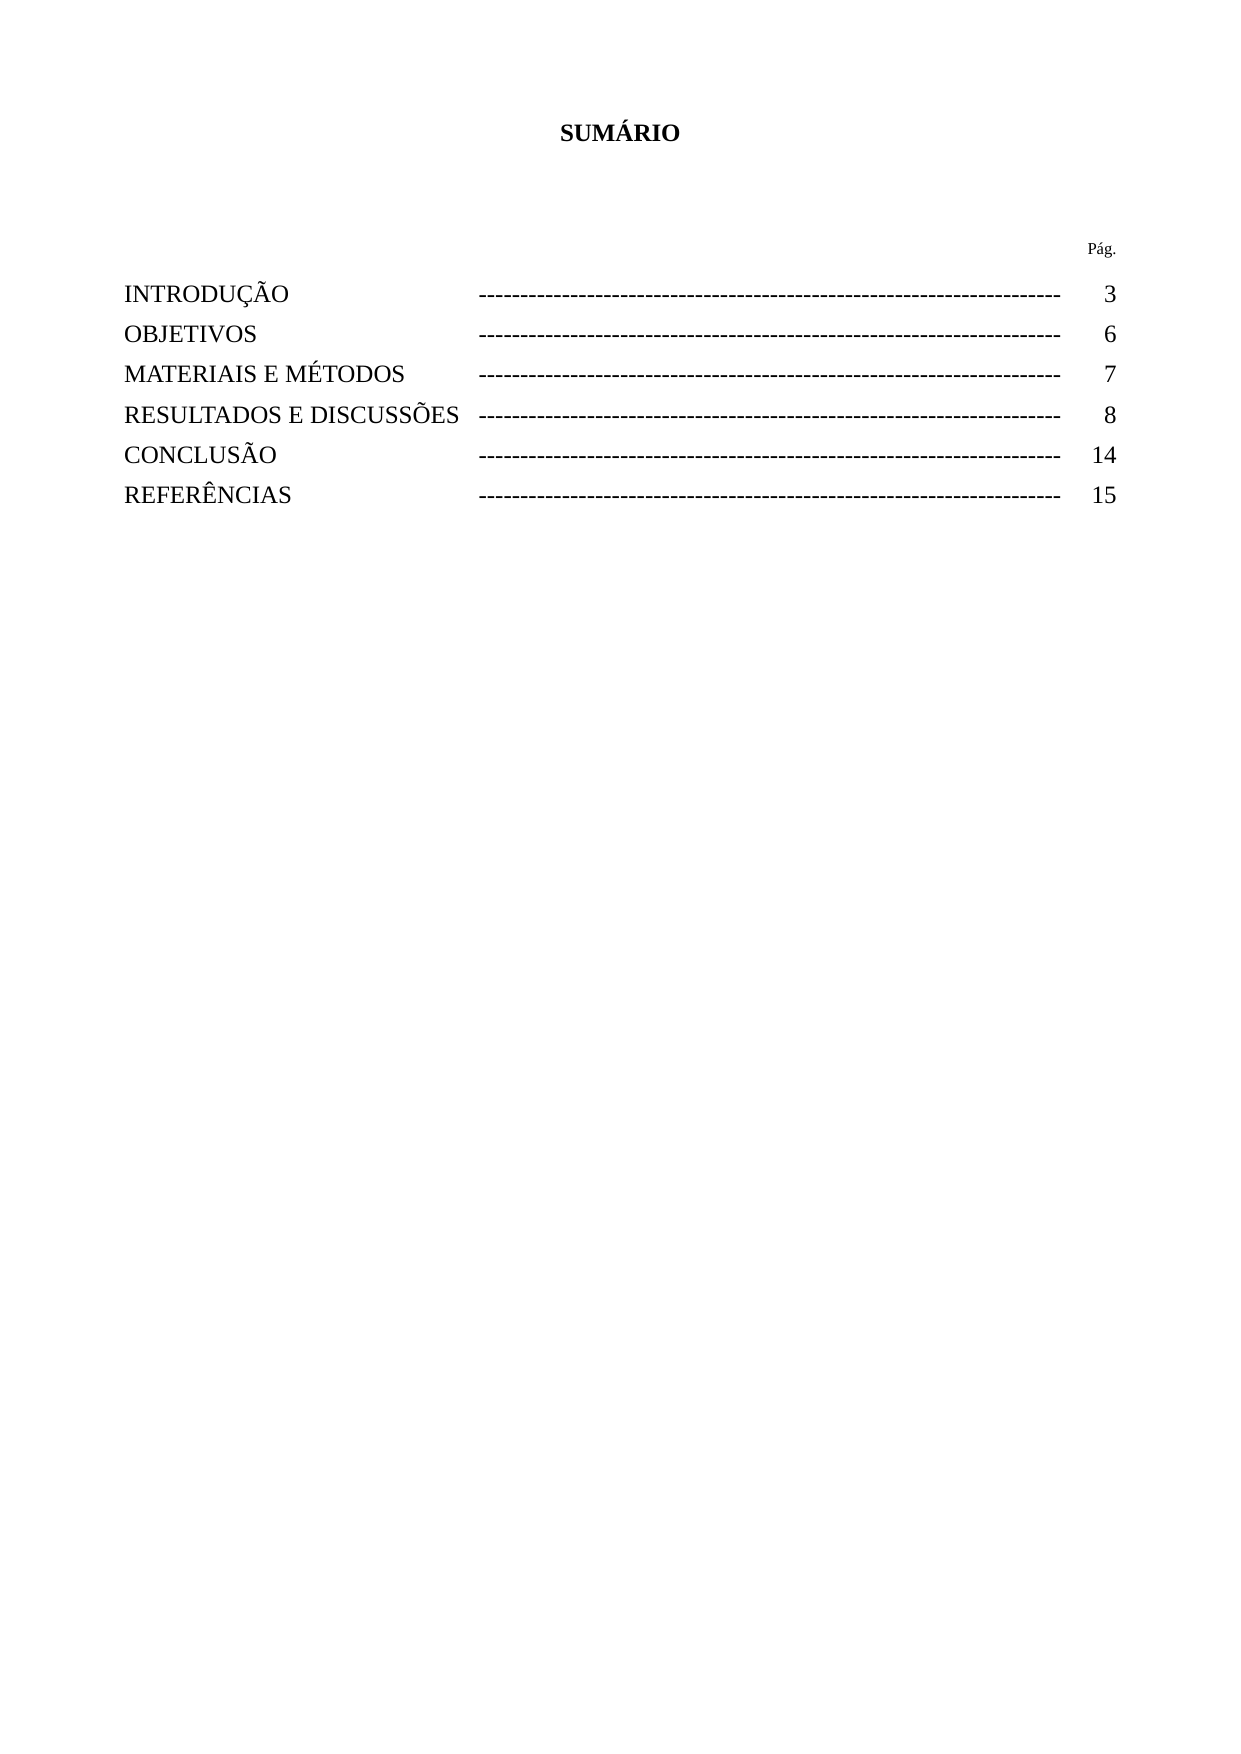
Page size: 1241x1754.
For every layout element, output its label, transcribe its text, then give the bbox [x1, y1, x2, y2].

table_header [473, 233, 1069, 273]
table_cell CONCLUSÃO [118, 434, 472, 474]
table_cell ---------------------------------------------------------------------- [473, 434, 1069, 474]
table_cell 3 [1069, 273, 1122, 313]
table_cell 7 [1069, 354, 1122, 394]
table_cell 8 [1069, 394, 1122, 434]
table_cell REFERÊNCIAS [118, 474, 472, 514]
table_cell ---------------------------------------------------------------------- [473, 474, 1069, 514]
table_cell 6 [1069, 314, 1122, 354]
table_cell ---------------------------------------------------------------------- [473, 354, 1069, 394]
table_cell 14 [1069, 434, 1122, 474]
table_cell MATERIAIS E MÉTODOS [118, 354, 472, 394]
table_cell 15 [1069, 474, 1122, 514]
table_cell INTRODUÇÃO [118, 273, 472, 313]
table_cell RESULTADOS E DISCUSSÕES [118, 394, 472, 434]
table_cell ---------------------------------------------------------------------- [473, 394, 1069, 434]
table_header [118, 233, 472, 273]
table_header Pág. [1069, 233, 1122, 273]
table_cell ---------------------------------------------------------------------- [473, 273, 1069, 313]
text SUMÁRIO [118, 118, 1122, 147]
table_cell ---------------------------------------------------------------------- [473, 314, 1069, 354]
table_cell OBJETIVOS [118, 314, 472, 354]
